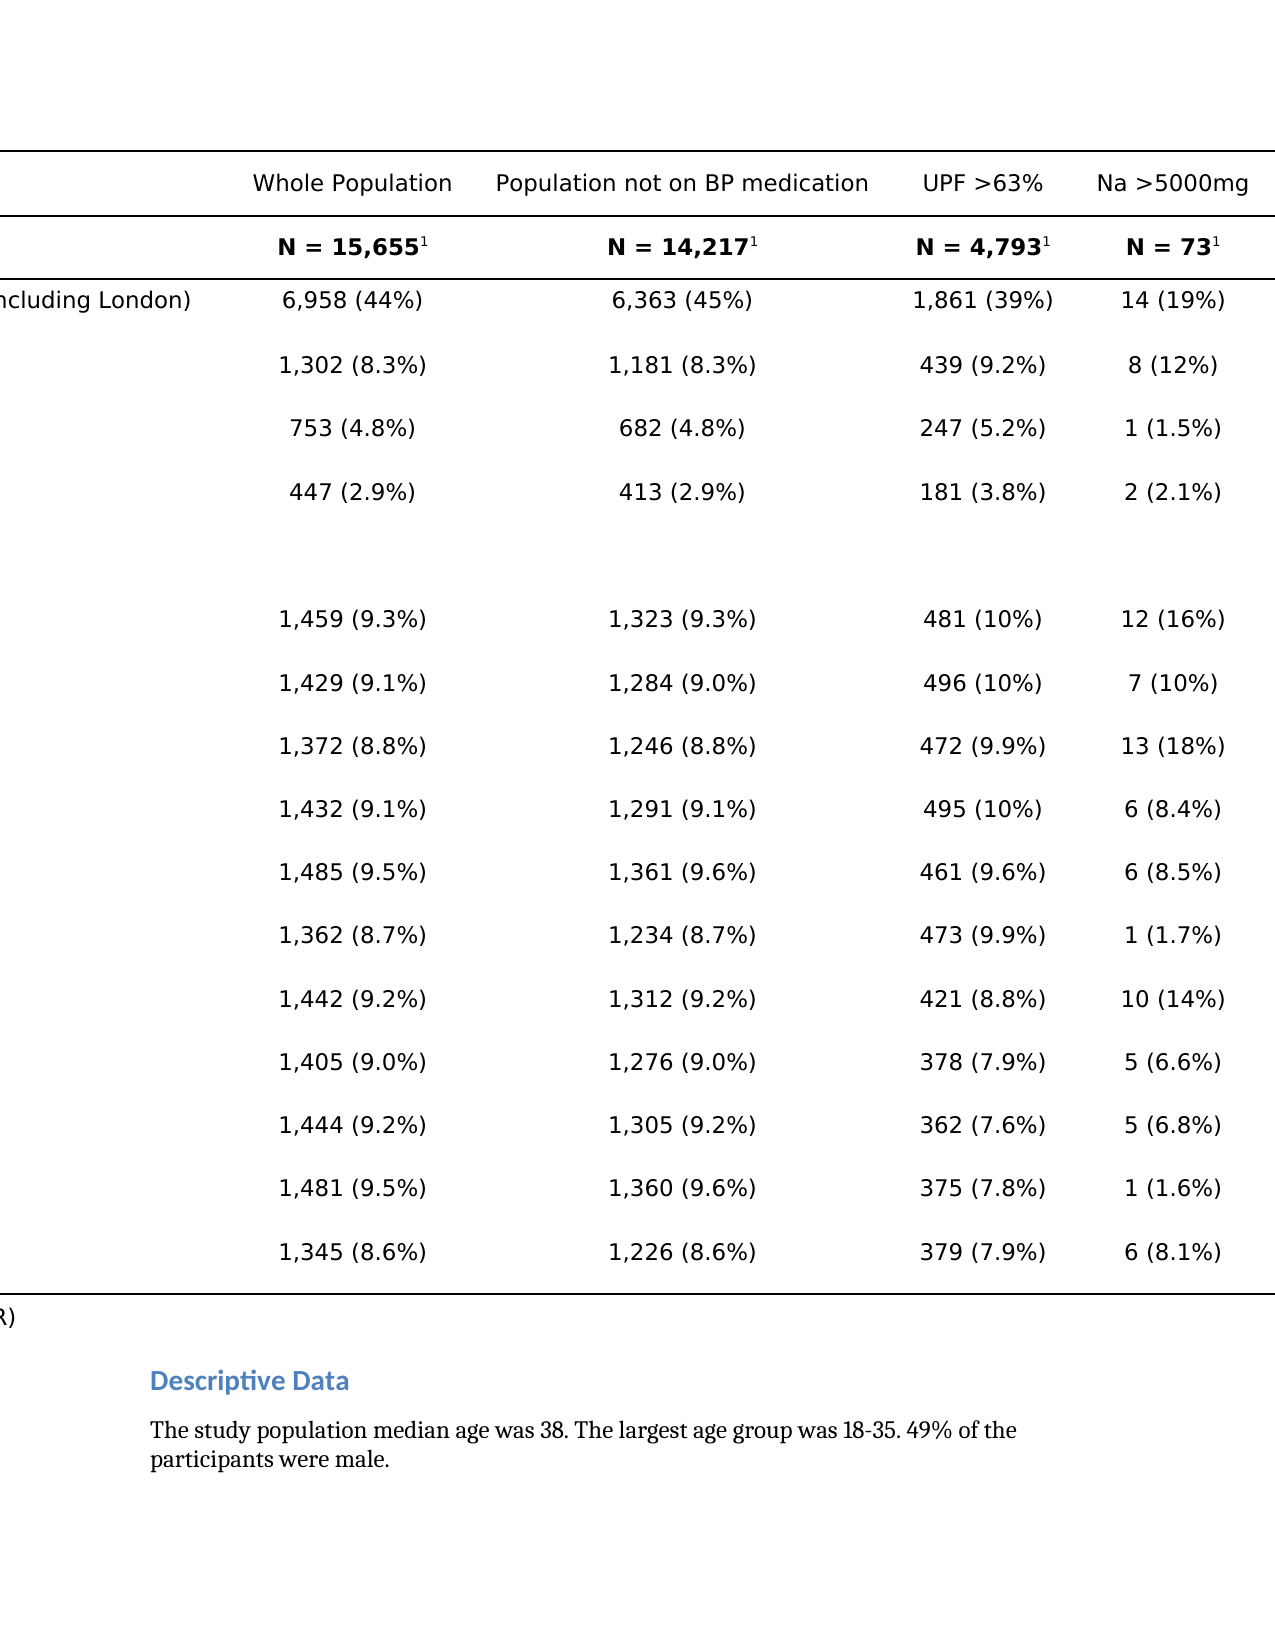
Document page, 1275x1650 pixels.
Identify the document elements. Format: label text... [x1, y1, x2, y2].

table_header Na >5000mg [1075, 152, 1271, 215]
table_cell 472 (9.9%) [891, 724, 1075, 787]
table_cell 9 [0, 1103, 231, 1166]
table_cell 496 (10%) [891, 661, 1075, 724]
table_cell 379 (7.9%) [891, 1230, 1075, 1293]
table_cell 6,363 (45%) [474, 280, 891, 343]
table_cell 421 (8.8%) [891, 977, 1075, 1040]
table_cell [1075, 533, 1271, 597]
table_cell 1,246 (8.8%) [474, 724, 891, 787]
table_cell 1,312 (9.2%) [474, 977, 891, 1040]
table_cell 20 (2.3%) [1271, 470, 1275, 533]
table_cell [474, 533, 891, 597]
table_cell Characteristic [0, 217, 231, 278]
table_cell 0 (0%) [1271, 1230, 1275, 1293]
table_cell 7 (10%) [1075, 661, 1271, 724]
table_cell 1,481 (9.5%) [231, 1166, 474, 1229]
table_cell 83 (9.5%) [1271, 661, 1275, 724]
table_cell 1,459 (9.3%) [231, 597, 474, 661]
table_cell 481 (10%) [891, 597, 1075, 661]
table_cell 1,345 (8.6%) [231, 1230, 474, 1293]
table_cell 14 (19%) [1075, 280, 1271, 343]
table_cell 1,361 (9.6%) [474, 850, 891, 913]
table_cell 8 (12%) [1075, 343, 1271, 406]
table_cell N = 15,6551 [231, 217, 474, 278]
table_cell 1n (%); Median (IQR) [0, 1295, 1275, 1341]
table_cell 1,291 (9.1%) [474, 787, 891, 850]
table_cell 75 (8.5%) [1271, 1040, 1275, 1103]
table_cell 1,429 (9.1%) [231, 661, 474, 724]
table_cell 78 (8.9%) [1271, 343, 1275, 406]
table_cell 413 (2.9%) [474, 470, 891, 533]
table_cell 3 [0, 724, 231, 787]
table_header [0, 152, 231, 215]
table_cell 2 (2.1%) [1075, 470, 1271, 533]
subtitle Descriptive Data [150, 1362, 1125, 1397]
table_cell 92 (10%) [1271, 724, 1275, 787]
table_cell 62 (7.1%) [1271, 406, 1275, 469]
table_cell 13 (18%) [1075, 724, 1271, 787]
table_cell 75 (8.6%) [1271, 914, 1275, 977]
table_cell 1 (1.5%) [1075, 406, 1271, 469]
table_cell 181 (3.8%) [891, 470, 1075, 533]
table_cell 1,485 (9.5%) [231, 850, 474, 913]
table_cell 81 (9.3%) [1271, 1103, 1275, 1166]
table_cell 378 (7.9%) [891, 1040, 1075, 1103]
table_cell 92 (11%) [1271, 977, 1275, 1040]
table_cell 1,362 (8.7%) [231, 914, 474, 977]
table_cell 1 (1.6%) [1075, 1166, 1271, 1229]
table_header Whole Population [231, 152, 474, 215]
table_cell 5 (6.6%) [1075, 1040, 1271, 1103]
table_cell 1,432 (9.1%) [231, 787, 474, 850]
table_cell 6 (8.1%) [1075, 1230, 1271, 1293]
table_cell N = 4,7931 [891, 217, 1075, 278]
table_cell 5 (6.8%) [1075, 1103, 1271, 1166]
table_cell 10 [0, 1166, 231, 1229]
table_cell 1,442 (9.2%) [231, 977, 474, 1040]
table_cell 86 (9.8%) [1271, 850, 1275, 913]
table_cell 1,323 (9.3%) [474, 597, 891, 661]
table_cell 1,305 (9.2%) [474, 1103, 891, 1166]
table_cell England: South(including London) [0, 280, 231, 343]
table_cell 1,181 (8.3%) [474, 343, 891, 406]
table_cell 6 [0, 914, 231, 977]
table_cell 375 (7.8%) [891, 1166, 1075, 1229]
table_cell 6 (8.4%) [1075, 787, 1271, 850]
table_cell N = 731 [1075, 217, 1271, 278]
table_cell 447 (2.9%) [231, 470, 474, 533]
table_cell 12 (16%) [1075, 597, 1271, 661]
table_cell 1,302 (8.3%) [231, 343, 474, 406]
table_cell 1,444 (9.2%) [231, 1103, 474, 1166]
table_cell 1,234 (8.7%) [474, 914, 891, 977]
table_cell 495 (10%) [891, 787, 1075, 850]
table_cell 362 (7.6%) [891, 1103, 1075, 1166]
table_cell 247 (5.2%) [891, 406, 1075, 469]
table_cell [231, 533, 474, 597]
table_cell 100 (11%) [1271, 597, 1275, 661]
table_header hyp >140mmHg [1271, 152, 1275, 215]
table_cell 7 [0, 977, 231, 1040]
table_cell 1,276 (9.0%) [474, 1040, 891, 1103]
table_cell 682 (4.8%) [474, 406, 891, 469]
table_cell 439 (9.2%) [891, 343, 1075, 406]
table_cell 1,405 (9.0%) [231, 1040, 474, 1103]
table_cell Northern Ireland [0, 470, 231, 533]
table_cell 6,958 (44%) [231, 280, 474, 343]
table_cell 1 (1.7%) [1075, 914, 1271, 977]
table_cell N = 14,2171 [474, 217, 891, 278]
table_cell 1,226 (8.6%) [474, 1230, 891, 1293]
table_cell Scotland [0, 343, 231, 406]
table_cell 1,861 (39%) [891, 280, 1075, 343]
table_cell 753 (4.8%) [231, 406, 474, 469]
table_header UPF >63% [891, 152, 1075, 215]
table_cell [1271, 533, 1275, 597]
table_cell 1,284 (9.0%) [474, 661, 891, 724]
table_cell Wales [0, 406, 231, 469]
table_cell 6 (8.5%) [1075, 850, 1271, 913]
table_cell N = 8761 [1271, 217, 1275, 278]
table_cell 10 (14%) [1075, 977, 1271, 1040]
table_cell 4 [0, 787, 231, 850]
table_cell 8 [0, 1040, 231, 1103]
table_cell [891, 533, 1075, 597]
text The study population median age was 38. The largest age group was 18-35. 49% of the participants were male. [150, 1416, 1125, 1473]
table_cell 94 (11%) [1271, 787, 1275, 850]
table_cell 11 [0, 1230, 231, 1293]
table_cell 1,360 (9.6%) [474, 1166, 891, 1229]
table_cell 2 [0, 661, 231, 724]
table_cell 1,372 (8.8%) [231, 724, 474, 787]
table_cell SurveyYear [0, 533, 231, 597]
table_cell 329 (37%) [1271, 280, 1275, 343]
table_cell 5 [0, 850, 231, 913]
table_header Population not on BP medication [474, 152, 891, 215]
table_cell 461 (9.6%) [891, 850, 1075, 913]
table_cell 1 [0, 597, 231, 661]
table_cell 98 (11%) [1271, 1166, 1275, 1229]
table_cell 473 (9.9%) [891, 914, 1075, 977]
